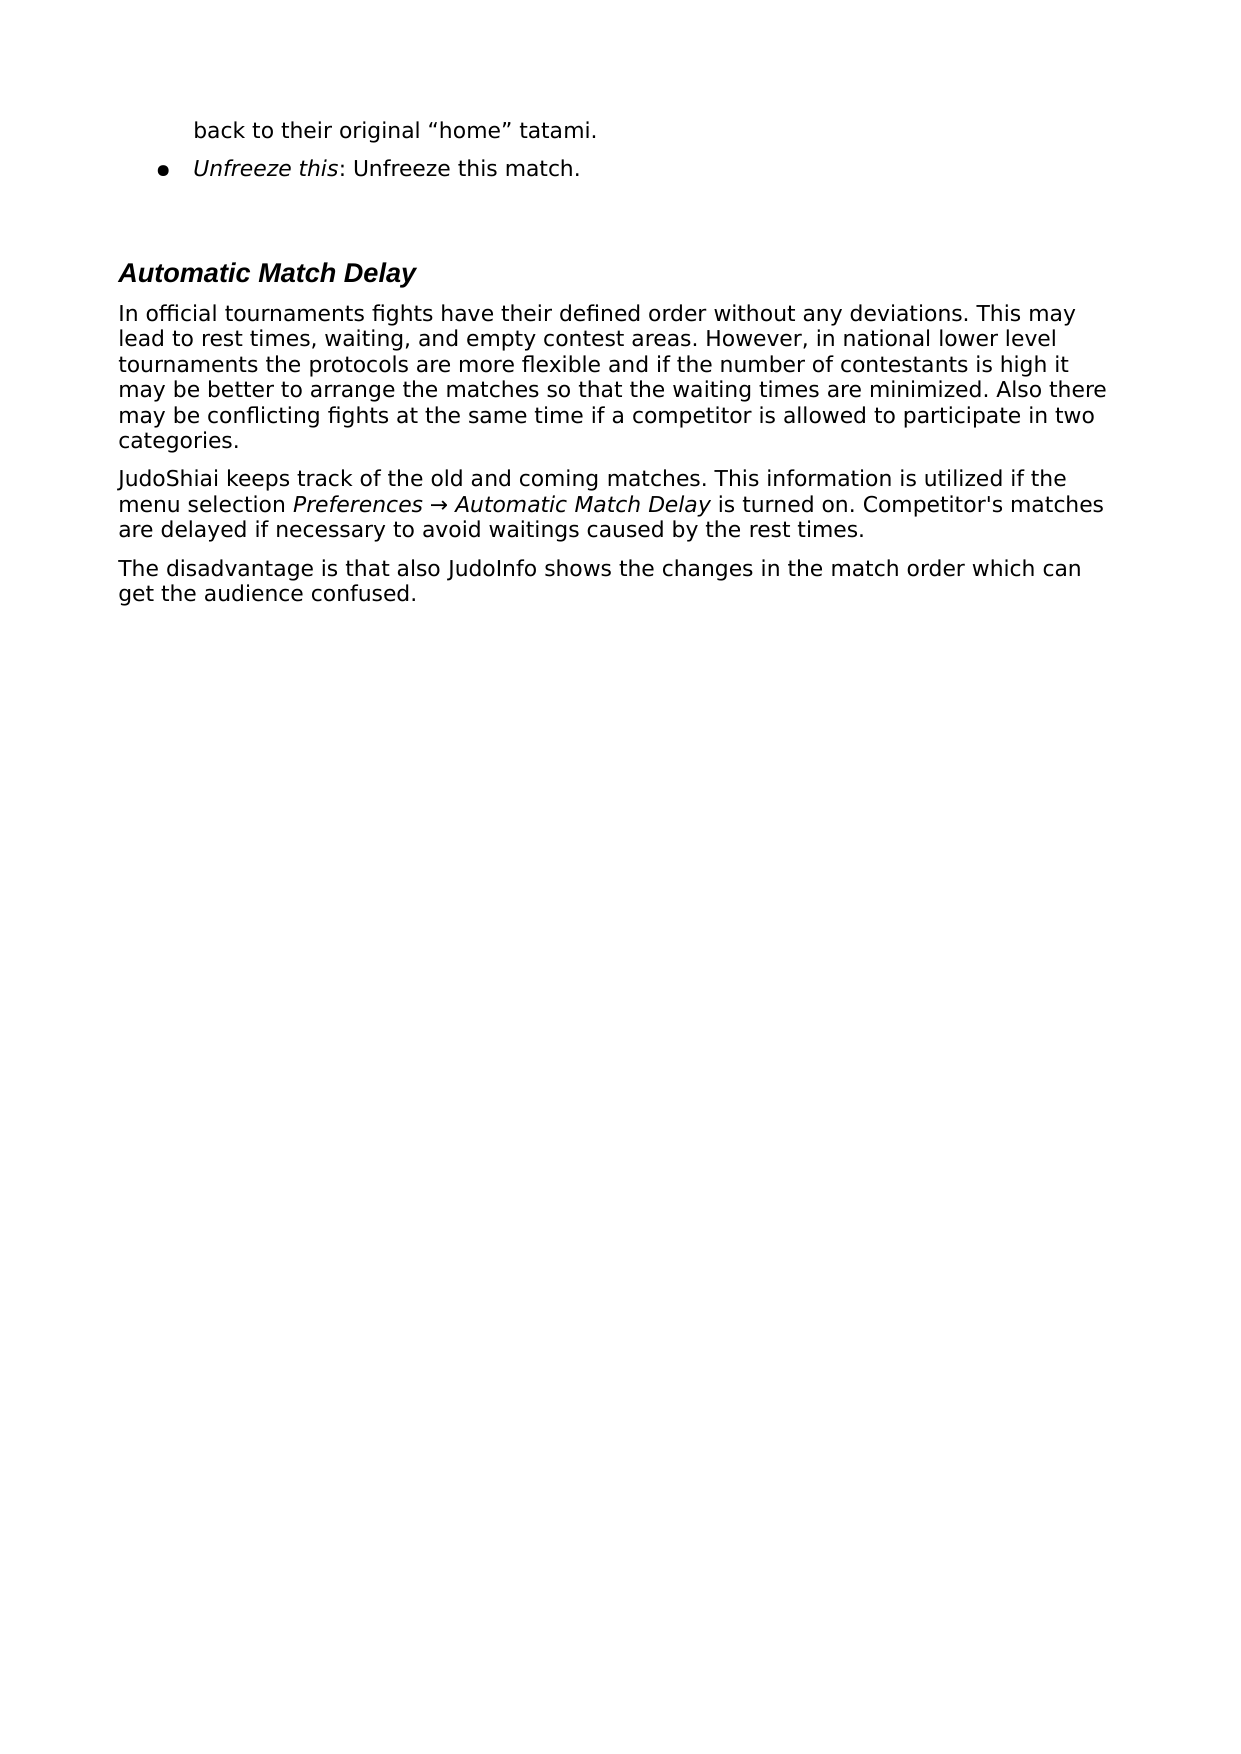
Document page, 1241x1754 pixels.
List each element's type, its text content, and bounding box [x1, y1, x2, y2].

list Unfreeze this: Unfreeze this match. [156, 156, 1122, 182]
list back to their original “home” tatami. [156, 118, 1122, 144]
text In official tournaments fights have their defined order without any deviations. This may lead to rest times, waiting, and empty contest areas. However, in national lower level tournaments the protocols are more flexible and if the number of contestants is high it may be better to arrange the matches so that the waiting times are minimized. Also there may be conflicting fights at the same time if a competitor is allowed to participate in two categories. [118, 301, 1122, 454]
text The disadvantage is that also JudoInfo shows the changes in the match order which can get the audience confused. [118, 556, 1122, 607]
text JudoShiai keeps track of the old and coming matches. This information is utilized if the menu selection Preferences → Automatic Match Delay is turned on. Competitor's matches are delayed if necessary to avoid waitings caused by the rest times. [118, 467, 1122, 543]
subtitle Automatic Match Delay [118, 257, 1122, 288]
